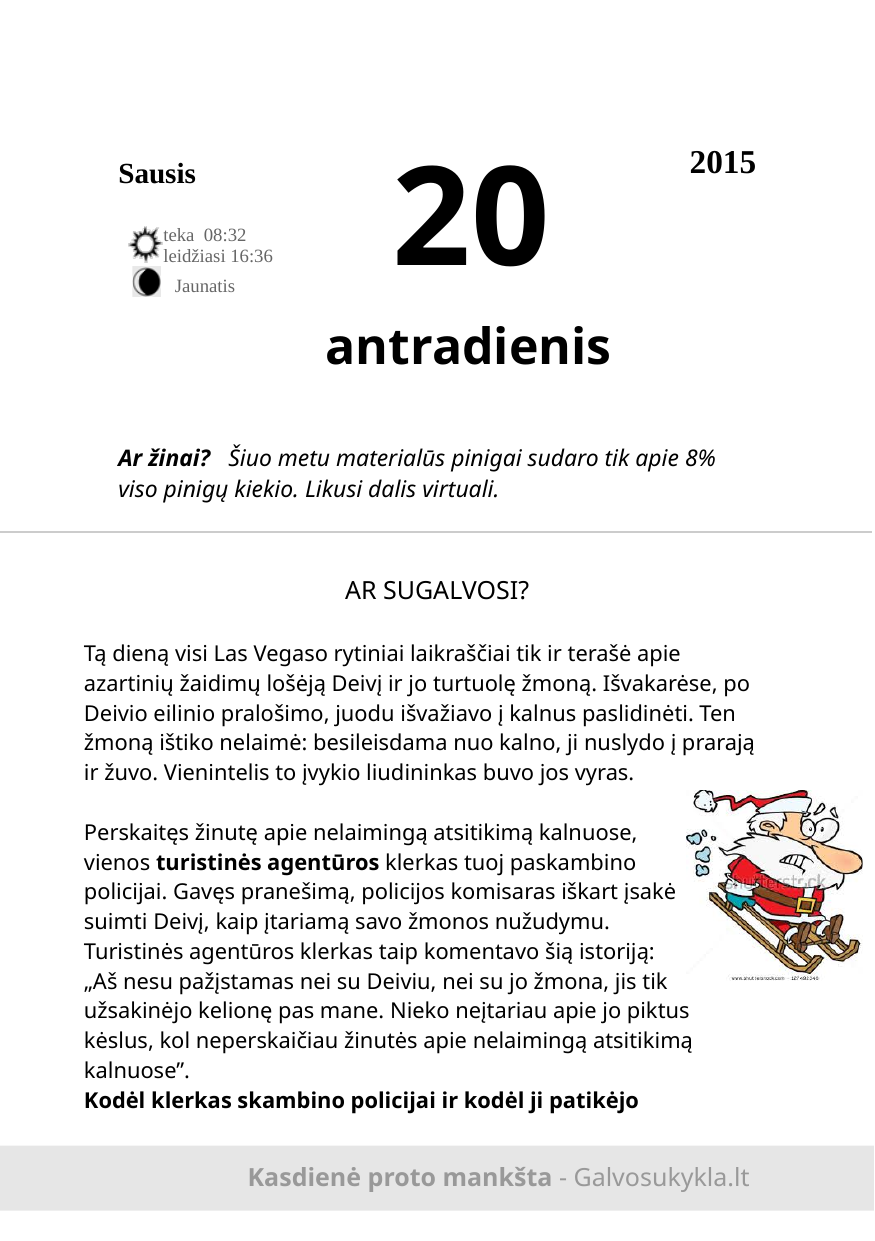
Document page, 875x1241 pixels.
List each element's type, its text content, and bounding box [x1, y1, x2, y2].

table_header 2015 [638, 118, 756, 379]
table_header 20 antradienis [299, 118, 638, 379]
picture [686, 790, 863, 982]
text AR SUGALVOSI? [118, 573, 756, 607]
text Perskaitęs žinutę apie nelaimingą atsitikimą kalnuose, vienos turistinės agentūros klerkas tuoj paskambino policijai. Gavęs pranešimą, policijos komisaras iškart įsakė suimti Deivį, kaip įtariamą savo žmonos nužudymu. Turistinės agentūros klerkas taip komentavo šią istoriją: „Aš nesu pažįstamas nei su Deiviu, nei su jo žmona, jis tik užsakinėjo kelionę pas mane. Nieko neįtariau apie jo piktus kėslus, kol neperskaičiau žinutės apie nelaimingą atsitikimą kalnuose”. Kodėl klerkas skambino policijai ir kodėl ji patikėjo [84, 817, 756, 1114]
table_header Sausis teka 08:32 leidžiasi 16:36 Jaunatis [118, 118, 298, 379]
text Tą dieną visi Las Vegaso rytiniai laikraščiai tik ir terašė apie azartinių žaidimų lošėją Deivį ir jo turtuolę žmoną. Išvakarėse, po Deivio eilinio pralošimo, juodu išvažiavo į kalnus paslidinėti. Ten žmoną ištiko nelaimė: besileisdama nuo kalno, ji nuslydo į prarają ir žuvo. Vienintelis to įvykio liudininkas buvo jos vyras. [84, 638, 756, 787]
text Ar žinai? Šiuo metu materialūs pinigai sudaro tik apie 8% viso pinigų kiekio. Likusi dalis virtuali. [118, 442, 756, 504]
